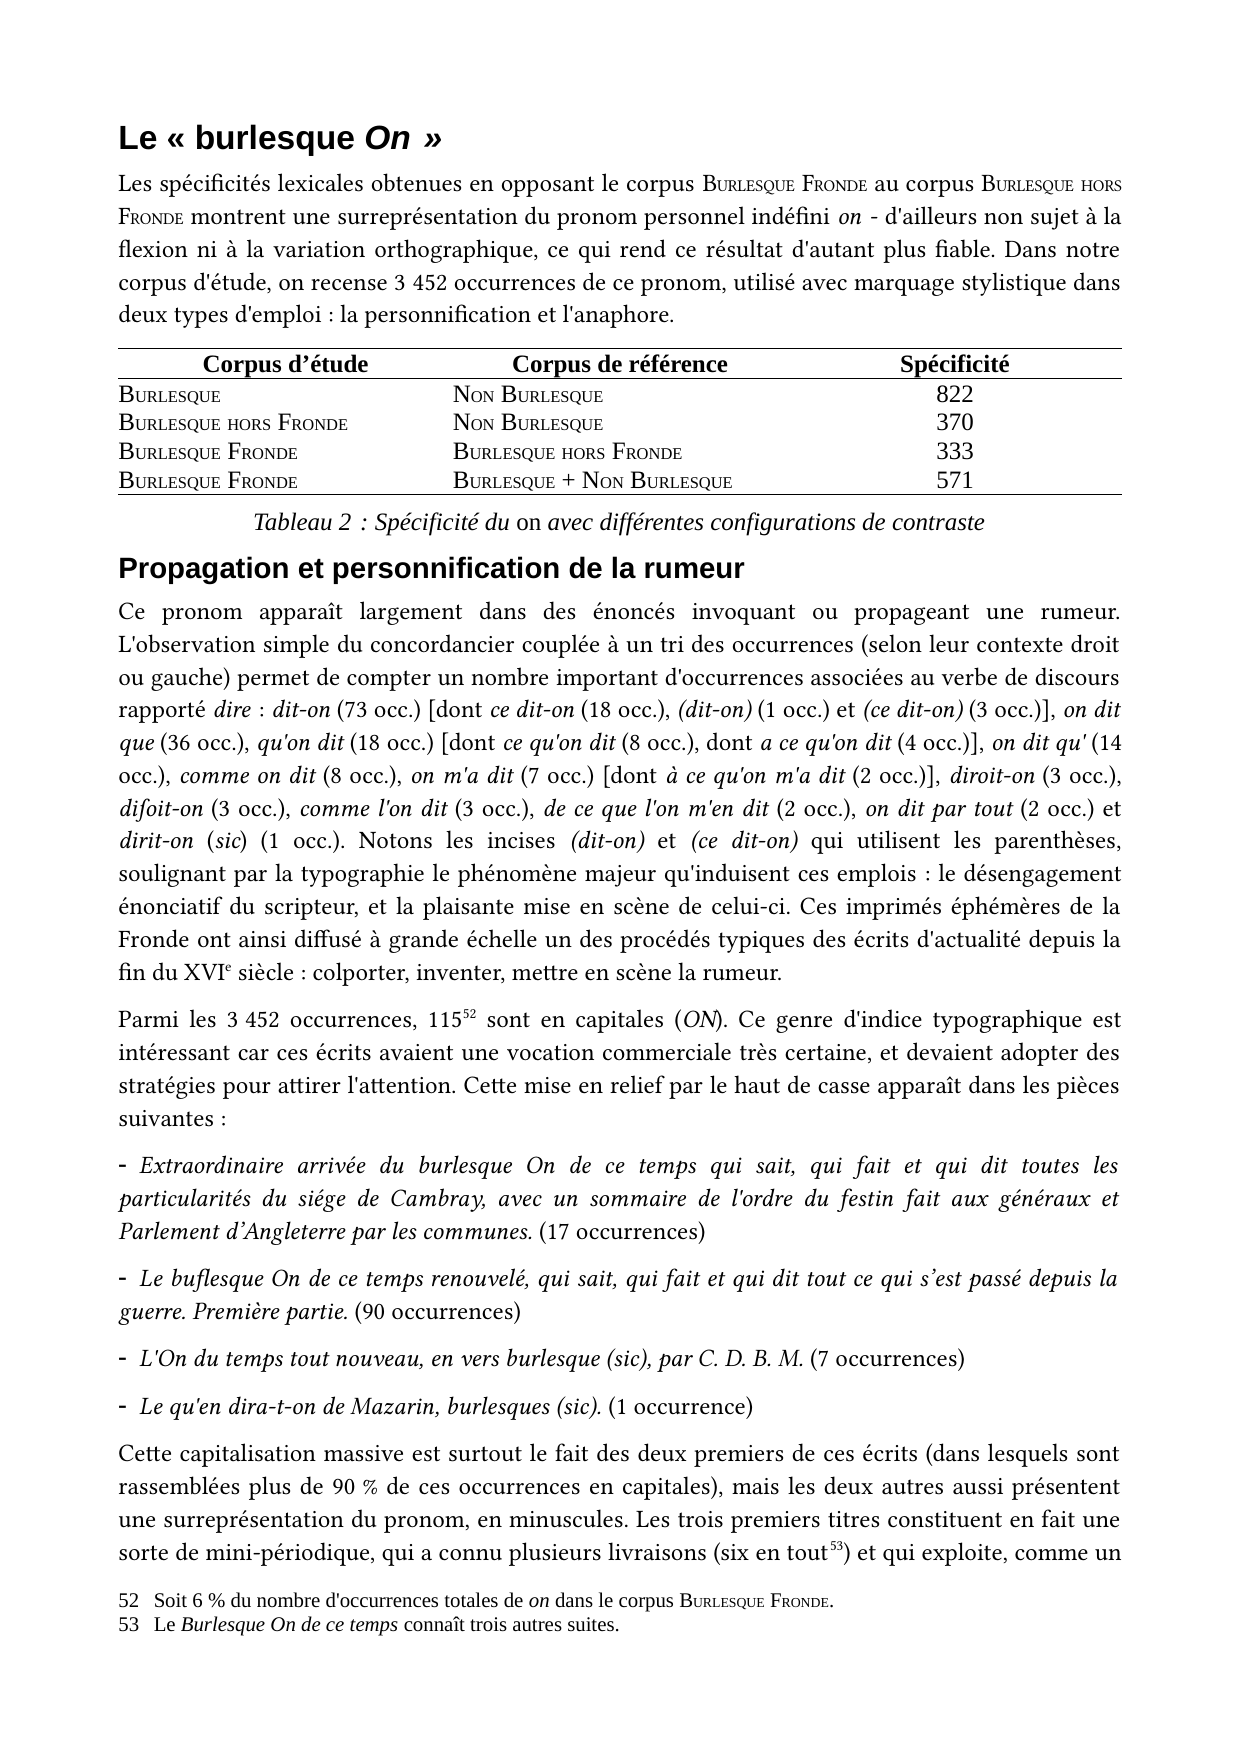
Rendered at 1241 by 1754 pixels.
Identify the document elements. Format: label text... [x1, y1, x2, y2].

table_cell Burlesque Fronde [118, 465, 453, 494]
subtitle Propagation et personnification de la rumeur [118, 551, 1122, 584]
table_cell Non Burlesque [453, 379, 787, 407]
table_header Corpus de référence [453, 349, 787, 378]
table_header Corpus d’étude [118, 349, 453, 378]
table_cell 333 [787, 436, 1122, 465]
table_cell Burlesque + Non Burlesque [453, 465, 787, 494]
text Tableau 2 : Spécificité du on avec différentes configurations de contraste [118, 507, 1122, 536]
text Parmi les 3 452 occurrences, 115 sont en capitales (ON). Ce genre d'indice typographique est intéressant car ces écrits avaient une vocation commerciale très certaine, et devaient adopter des stratégies pour attirer l'attention. Cette mise en relief par le haut de casse apparaît dans les pièces suivantes : [118, 1005, 1122, 1132]
text Ce pronom apparaît largement dans des énoncés invoquant ou propageant une rumeur. L'observation simple du concordancier couplée à un tri des occurrences (selon leur contexte droit ou gauche) permet de compter un nombre important d'occurrences associées au verbe de discours rapporté dire : dit-on (73 occ.) [dont ce dit-on (18 occ.), (dit-on) (1 occ.) et (ce dit-on) (3 occ.)], on dit que (36 occ.), qu'on dit (18 occ.) [dont ce qu'on dit (8 occ.), dont a ce qu'on dit (4 occ.)], on dit qu' (14 occ.), comme on dit (8 occ.), on m'a dit (7 occ.) [dont à ce qu'on m'a dit (2 occ.)], diroit-on (3 occ.), diſoit-on (3 occ.), comme l'on dit (3 occ.), de ce que l'on m'en dit (2 occ.), on dit par tout (2 occ.) et dirit-on (sic) (1 occ.). Notons les incises (dit-on) et (ce dit-on) qui utilisent les parenthèses, soulignant par la typographie le phénomène majeur qu'induisent ces emplois : le désengagement énonciatif du scripteur, et la plaisante mise en scène de celui-ci. Ces imprimés éphémères de la Fronde ont ainsi diffusé à grande échelle un des procédés typiques des écrits d'actualité depuis la fin du XVIe siècle : colporter, inventer, mettre en scène la rumeur. [118, 597, 1122, 986]
table_cell Non Burlesque [453, 408, 787, 436]
table_cell Burlesque hors Fronde [453, 436, 787, 465]
table_header Spécificité [787, 349, 1122, 378]
text Les spécificités lexicales obtenues en opposant le corpus Burlesque Fronde au corpus Burlesque hors Fronde montrent une surreprésentation du pronom personnel indéfini on - d'ailleurs non sujet à la flexion ni à la variation orthographique, ce qui rend ce résultat d'autant plus fiable. Dans notre corpus d'étude, on recense 3 452 occurrences de ce pronom, utilisé avec marquage stylistique dans deux types d'emploi : la personnification et l'anaphore. [118, 169, 1122, 329]
list Le buﬂesque On de ce temps renouvelé, qui sait, qui fait et qui dit tout ce qui s’est passé depuis la guerre. Première partie. (90 occurrences) [118, 1264, 1122, 1325]
table_cell 370 [787, 408, 1122, 436]
table_cell Burlesque [118, 379, 453, 407]
list Le qu'en dira-t-on de Mazarin, burlesques (sic). (1 occurrence) [118, 1392, 1122, 1420]
text Le Burlesque On de ce temps connaît trois autres suites. [118, 1612, 1122, 1636]
table_cell Burlesque Fronde [118, 436, 453, 465]
table_cell Burlesque hors Fronde [118, 408, 453, 436]
list L'On du temps tout nouveau, en vers burlesque (sic), par C. D. B. M. (7 occurrences) [118, 1344, 1122, 1373]
table_cell 571 [787, 465, 1122, 494]
table_cell 822 [787, 379, 1122, 407]
text Cette capitalisation massive est surtout le fait des deux premiers de ces écrits (dans lesquels sont rassemblées plus de 90 % de ces occurrences en capitales), mais les deux autres aussi présentent une surreprésentation du pronom, en minuscules. Les trois premiers titres constituent en fait une sorte de mini-périodique, qui a connu plusieurs livraisons (six en tout) et qui exploite, comme un [118, 1439, 1122, 1566]
subtitle Le « burlesque On » [118, 118, 1122, 157]
text Soit 6 % du nombre d'occurrences totales de on dans le corpus Burlesque Fronde. [118, 1588, 1122, 1612]
list Extraordinaire arrivée du burlesque On de ce temps qui sait, qui fait et qui dit toutes les particularités du siége de Cambray, avec un sommaire de l'ordre du festin fait aux généraux et Parlement d’Angleterre par les communes. (17 occurrences) [118, 1151, 1122, 1245]
